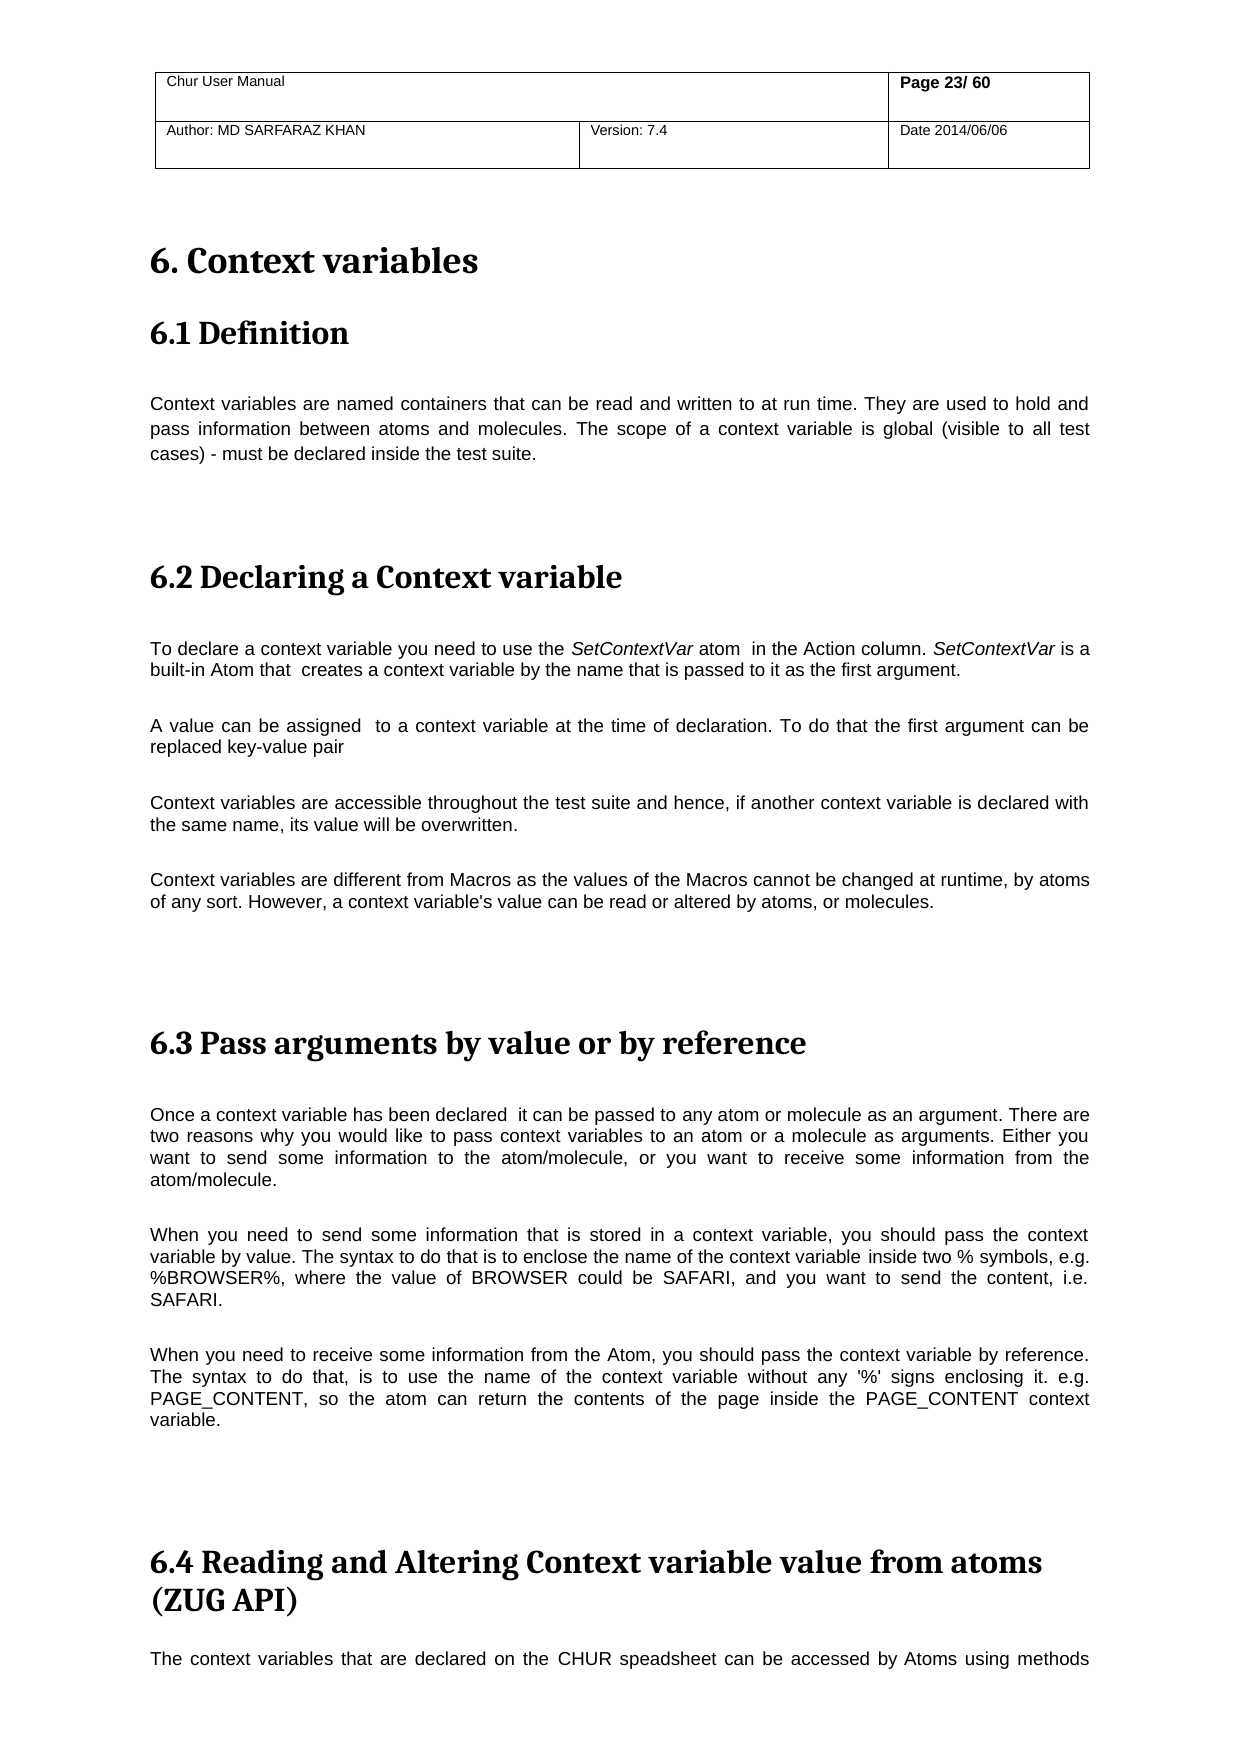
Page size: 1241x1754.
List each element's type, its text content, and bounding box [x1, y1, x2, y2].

text When you need to receive some information from the Atom, you should pass the context variable by reference. The syntax to do that, is to use the name of the context variable without any '%' signs enclosing it. e.g. PAGE_CONTENT, so the atom can return the contents of the page inside the PAGE_CONTENT context variable. [150, 1344, 1090, 1431]
subtitle 6.1 Definition [150, 314, 1090, 353]
subtitle 6.3 Pass arguments by value or by reference [150, 1025, 1090, 1063]
text Once a context variable has been declared it can be passed to any atom or molecule as an argument. There are two reasons why you would like to pass context variables to an atom or a molecule as arguments. Either you want to send some information to the atom/molecule, or you want to receive some information from the atom/molecule. [150, 1104, 1090, 1190]
text Context variables are different from Macros as the values of the Macros cannot be changed at runtime, by atoms of any sort. However, a context variable's value can be read or altered by atoms, or molecules. [150, 869, 1090, 912]
text Context variables are accessible throughout the test suite and hence, if another context variable is declared with the same name, its value will be overwritten. [150, 792, 1090, 835]
subtitle 6.4 Reading and Altering Context variable value from atoms (ZUG API) [150, 1543, 1090, 1620]
subtitle 6. Context variables [150, 240, 1090, 283]
subtitle 6.2 Declaring a Context variable [150, 559, 1090, 597]
text To declare a context variable you need to use the SetContextVar atom in the Action column. SetContextVar is a built-in Atom that creates a context variable by the name that is passed to it as the first argument. [150, 637, 1090, 681]
text The context variables that are declared on the CHUR speadsheet can be accessed by Atoms using methods [150, 1648, 1090, 1669]
text Context variables are named containers that can be read and written to at run time. They are used to hold and pass information between atoms and molecules. The scope of a context variable is global (visible to all test cases) - must be declared inside the test suite. [150, 393, 1090, 464]
text When you need to send some information that is stored in a context variable, you should pass the context variable by value. The syntax to do that is to enclose the name of the context variable inside two % symbols, e.g. %BROWSER%, where the value of BROWSER could be SAFARI, and you want to send the content, i.e. SAFARI. [150, 1224, 1090, 1310]
text A value can be assigned to a context variable at the time of declaration. To do that the first argument can be replaced key-value pair [150, 715, 1090, 758]
